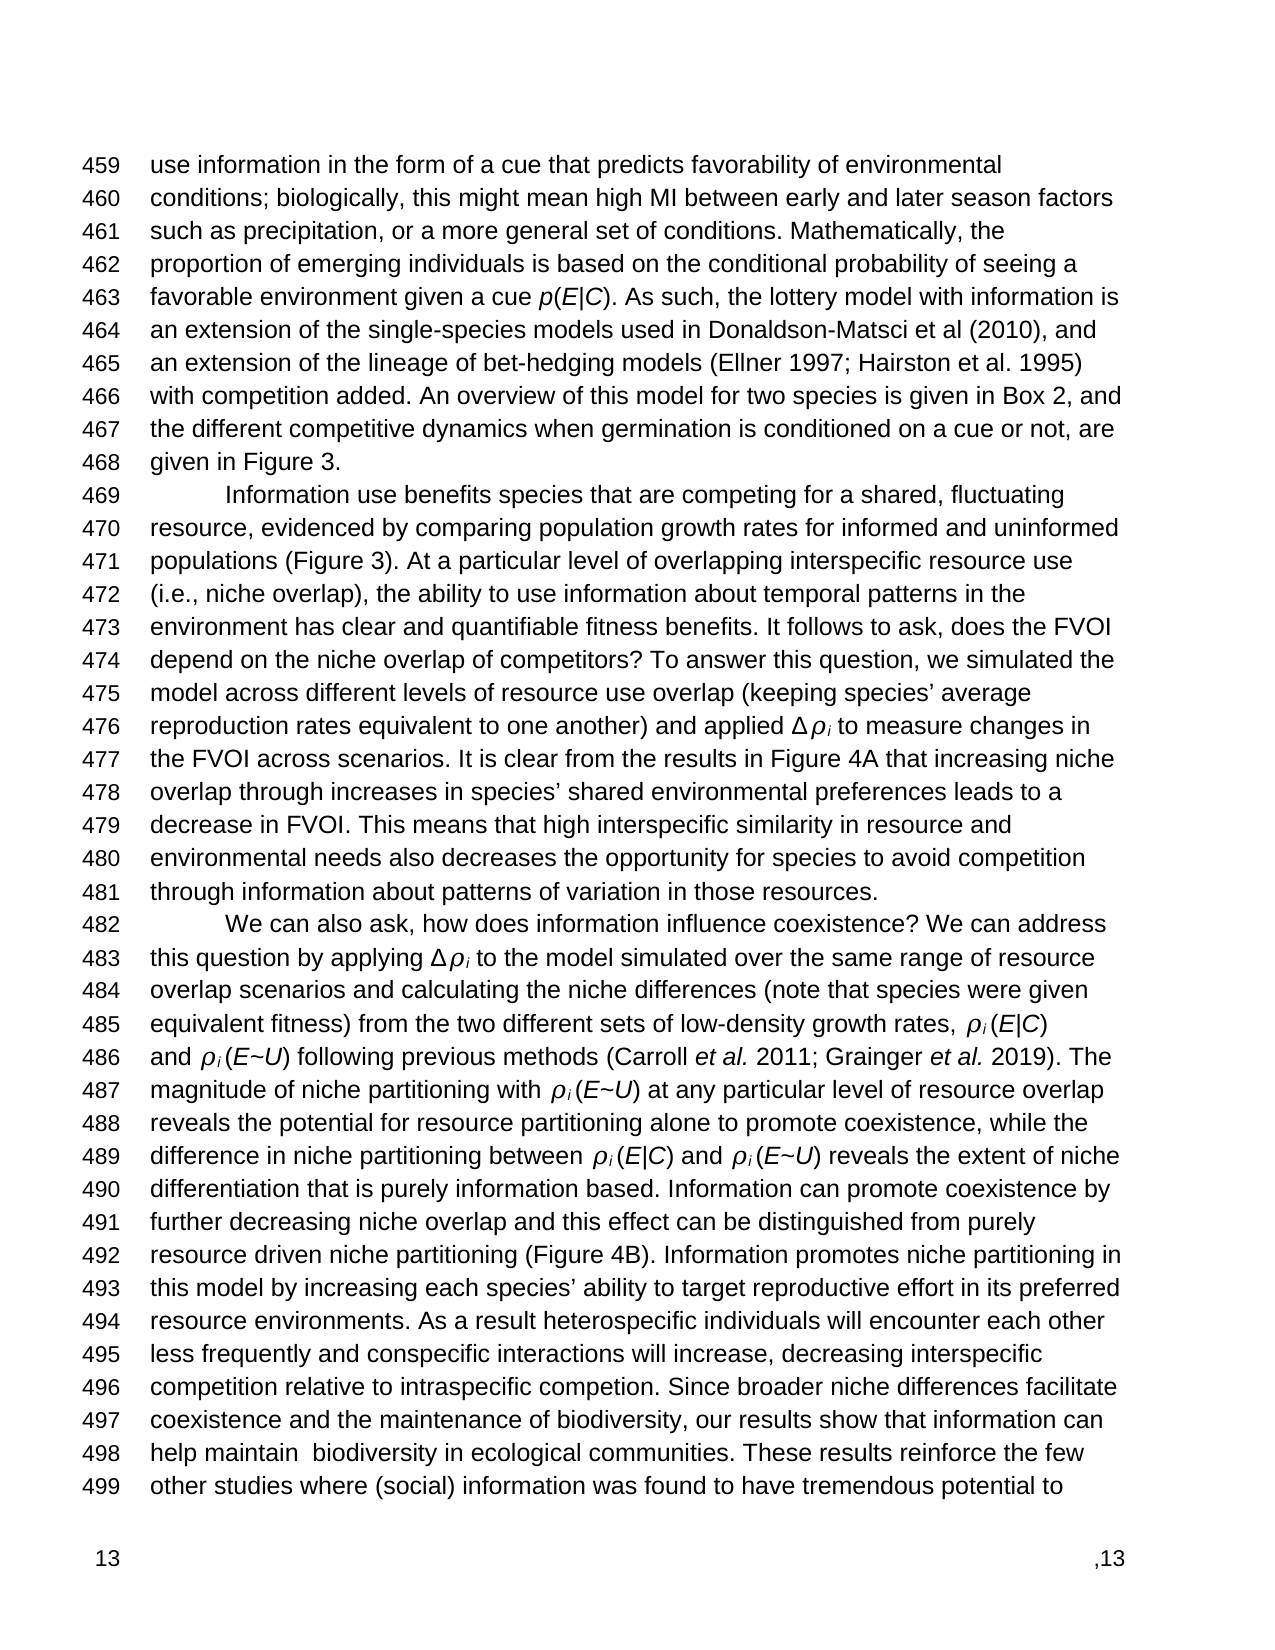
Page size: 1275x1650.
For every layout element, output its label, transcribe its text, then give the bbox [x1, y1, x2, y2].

text use information in the form of a cue that predicts favorability of environmental conditions; biologically, this might mean high MI between early and later season factors such as precipitation, or a more general set of conditions. Mathematically, the proportion of emerging individuals is based on the conditional probability of seeing a favorable environment given a cue p(E|C). As such, the lottery model with information is an extension of the single-species models used in Donaldson-Matsci et al (2010), and an extension of the lineage of bet-hedging models (Ellner 1997; Hairston et al. 1995) with competition added. An overview of this model for two species is given in Box 2, and the different competitive dynamics when germination is conditioned on a cue or not, are given in Figure 3. [150, 150, 1125, 476]
text Information use benefits species that are competing for a shared, fluctuating resource, evidenced by comparing population growth rates for informed and uninformed populations (Figure 3). At a particular level of overlapping interspecific resource use (i.e., niche overlap), the ability to use information about temporal patterns in the environment has clear and quantifiable fitness benefits. It follows to ask, does the FVOI depend on the niche overlap of competitors? To answer this question, we simulated the model across different levels of resource use overlap (keeping species’ average reproduction rates equivalent to one another) and applied Δ𝜌i to measure changes in the FVOI across scenarios. It is clear from the results in Figure 4A that increasing niche overlap through increases in species’ shared environmental preferences leads to a decrease in FVOI. This means that high interspecific similarity in resource and environmental needs also decreases the opportunity for species to avoid competition through information about patterns of variation in those resources. [150, 480, 1125, 905]
text We can also ask, how does information influence coexistence? We can address this question by applying Δ𝜌i to the model simulated over the same range of resource overlap scenarios and calculating the niche differences (note that species were given equivalent fitness) from the two different sets of low-density growth rates, 𝜌i (E|C) and 𝜌i (E~U) following previous methods (Carroll et al. 2011; Grainger et al. 2019). The magnitude of niche partitioning with 𝜌i (E~U) at any particular level of resource overlap reveals the potential for resource partitioning alone to promote coexistence, while the difference in niche partitioning between 𝜌i (E|C) and 𝜌i (E~U) reveals the extent of niche differentiation that is purely information based. Information can promote coexistence by further decreasing niche overlap and this effect can be distinguished from purely resource driven niche partitioning (Figure 4B). Information promotes niche partitioning in this model by increasing each species’ ability to target reproductive effort in its preferred resource environments. As a result heterospecific individuals will encounter each other less frequently and conspecific interactions will increase, decreasing interspecific competition relative to intraspecific competion. Since broader niche differences facilitate coexistence and the maintenance of biodiversity, our results show that information can help maintain biodiversity in ecological communities. These results reinforce the few other studies where (social) information was found to have tremendous potential to [150, 909, 1125, 1499]
